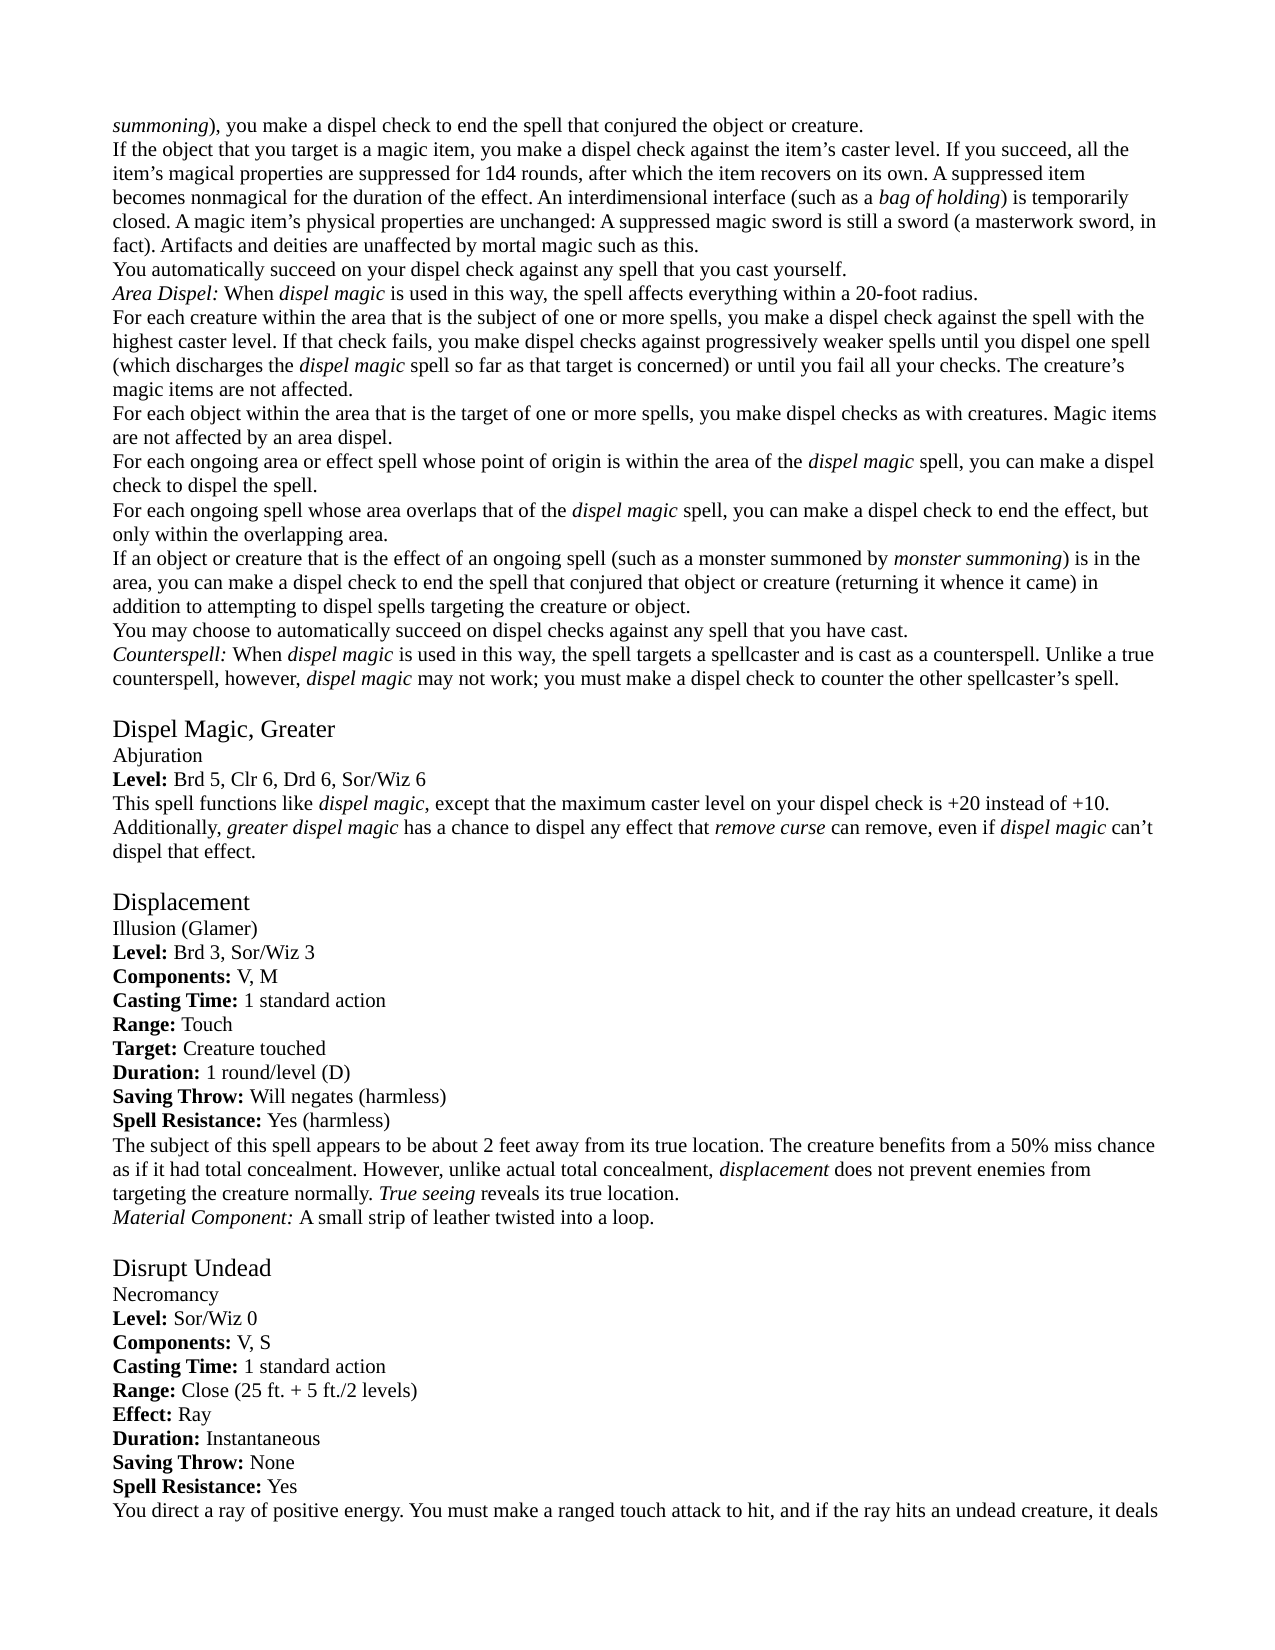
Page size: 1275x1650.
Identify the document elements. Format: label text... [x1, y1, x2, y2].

text You direct a ray of positive energy. You must make a ranged touch attack to hit, and if the ray hits an undead creature, it deals [112, 1498, 1162, 1522]
text Abjuration [112, 743, 1162, 767]
text Material Component: A small strip of leather twisted into a loop. [112, 1205, 1162, 1229]
text Range: Touch [112, 1012, 1162, 1036]
text You may choose to automatically succeed on dispel checks against any spell that you have cast. [112, 618, 1162, 642]
text Duration: 1 round/level (D) [112, 1060, 1162, 1084]
text Casting Time: 1 standard action [112, 1354, 1162, 1378]
text Disrupt Undead [112, 1253, 1162, 1282]
text Duration: Instantaneous [112, 1426, 1162, 1450]
text Target: Creature touched [112, 1036, 1162, 1060]
text Spell Resistance: Yes (harmless) [112, 1108, 1162, 1132]
text For each ongoing area or effect spell whose point of origin is within the area of the dispel magic spell, you can make a dispel check to dispel the spell. [112, 449, 1162, 497]
text Saving Throw: None [112, 1450, 1162, 1474]
text The subject of this spell appears to be about 2 feet away from its true location. The creature benefits from a 50% miss chance as if it had total concealment. However, unlike actual total concealment, displacement does not prevent enemies from targeting the creature normally. True seeing reveals its true location. [112, 1132, 1162, 1205]
text Dispel Magic, Greater [112, 714, 1162, 743]
text Level: Brd 3, Sor/Wiz 3 [112, 940, 1162, 964]
text Components: V, S [112, 1330, 1162, 1354]
text Effect: Ray [112, 1402, 1162, 1426]
text Area Dispel: When dispel magic is used in this way, the spell affects everything within a 20-foot radius. [112, 281, 1162, 305]
text summoning), you make a dispel check to end the spell that conjured the object or creature. [112, 112, 1162, 137]
text Displacement [112, 887, 1162, 916]
text Additionally, greater dispel magic has a chance to dispel any effect that remove curse can remove, even if dispel magic can’t dispel that effect. [112, 815, 1162, 863]
text Level: Brd 5, Clr 6, Drd 6, Sor/Wiz 6 [112, 767, 1162, 791]
text Spell Resistance: Yes [112, 1474, 1162, 1498]
text Saving Throw: Will negates (harmless) [112, 1084, 1162, 1108]
text Illusion (Glamer) [112, 916, 1162, 940]
text Components: V, M [112, 964, 1162, 988]
text For each creature within the area that is the subject of one or more spells, you make a dispel check against the spell with the highest caster level. If that check fails, you make dispel checks against progressively weaker spells until you dispel one spell (which discharges the dispel magic spell so far as that target is concerned) or until you fail all your checks. The creature’s magic items are not affected. [112, 305, 1162, 401]
text Range: Close (25 ft. + 5 ft./2 levels) [112, 1378, 1162, 1402]
text If an object or creature that is the effect of an ongoing spell (such as a monster summoned by monster summoning) is in the area, you can make a dispel check to end the spell that conjured that object or creature (returning it whence it came) in addition to attempting to dispel spells targeting the creature or object. [112, 546, 1162, 618]
text If the object that you target is a magic item, you make a dispel check against the item’s caster level. If you succeed, all the item’s magical properties are suppressed for 1d4 rounds, after which the item recovers on its own. A suppressed item becomes nonmagical for the duration of the effect. An interdimensional interface (such as a bag of holding) is temporarily closed. A magic item’s physical properties are unchanged: A suppressed magic sword is still a sword (a masterwork sword, in fact). Artifacts and deities are unaffected by mortal magic such as this. [112, 137, 1162, 257]
text Necromancy [112, 1282, 1162, 1306]
text Counterspell: When dispel magic is used in this way, the spell targets a spellcaster and is cast as a counterspell. Unlike a true counterspell, however, dispel magic may not work; you must make a dispel check to counter the other spellcaster’s spell. [112, 642, 1162, 690]
text For each object within the area that is the target of one or more spells, you make dispel checks as with creatures. Magic items are not affected by an area dispel. [112, 401, 1162, 449]
text This spell functions like dispel magic, except that the maximum caster level on your dispel check is +20 instead of +10. [112, 791, 1162, 815]
text Level: Sor/Wiz 0 [112, 1306, 1162, 1330]
text Casting Time: 1 standard action [112, 988, 1162, 1012]
text You automatically succeed on your dispel check against any spell that you cast yourself. [112, 257, 1162, 281]
text For each ongoing spell whose area overlaps that of the dispel magic spell, you can make a dispel check to end the effect, but only within the overlapping area. [112, 497, 1162, 546]
